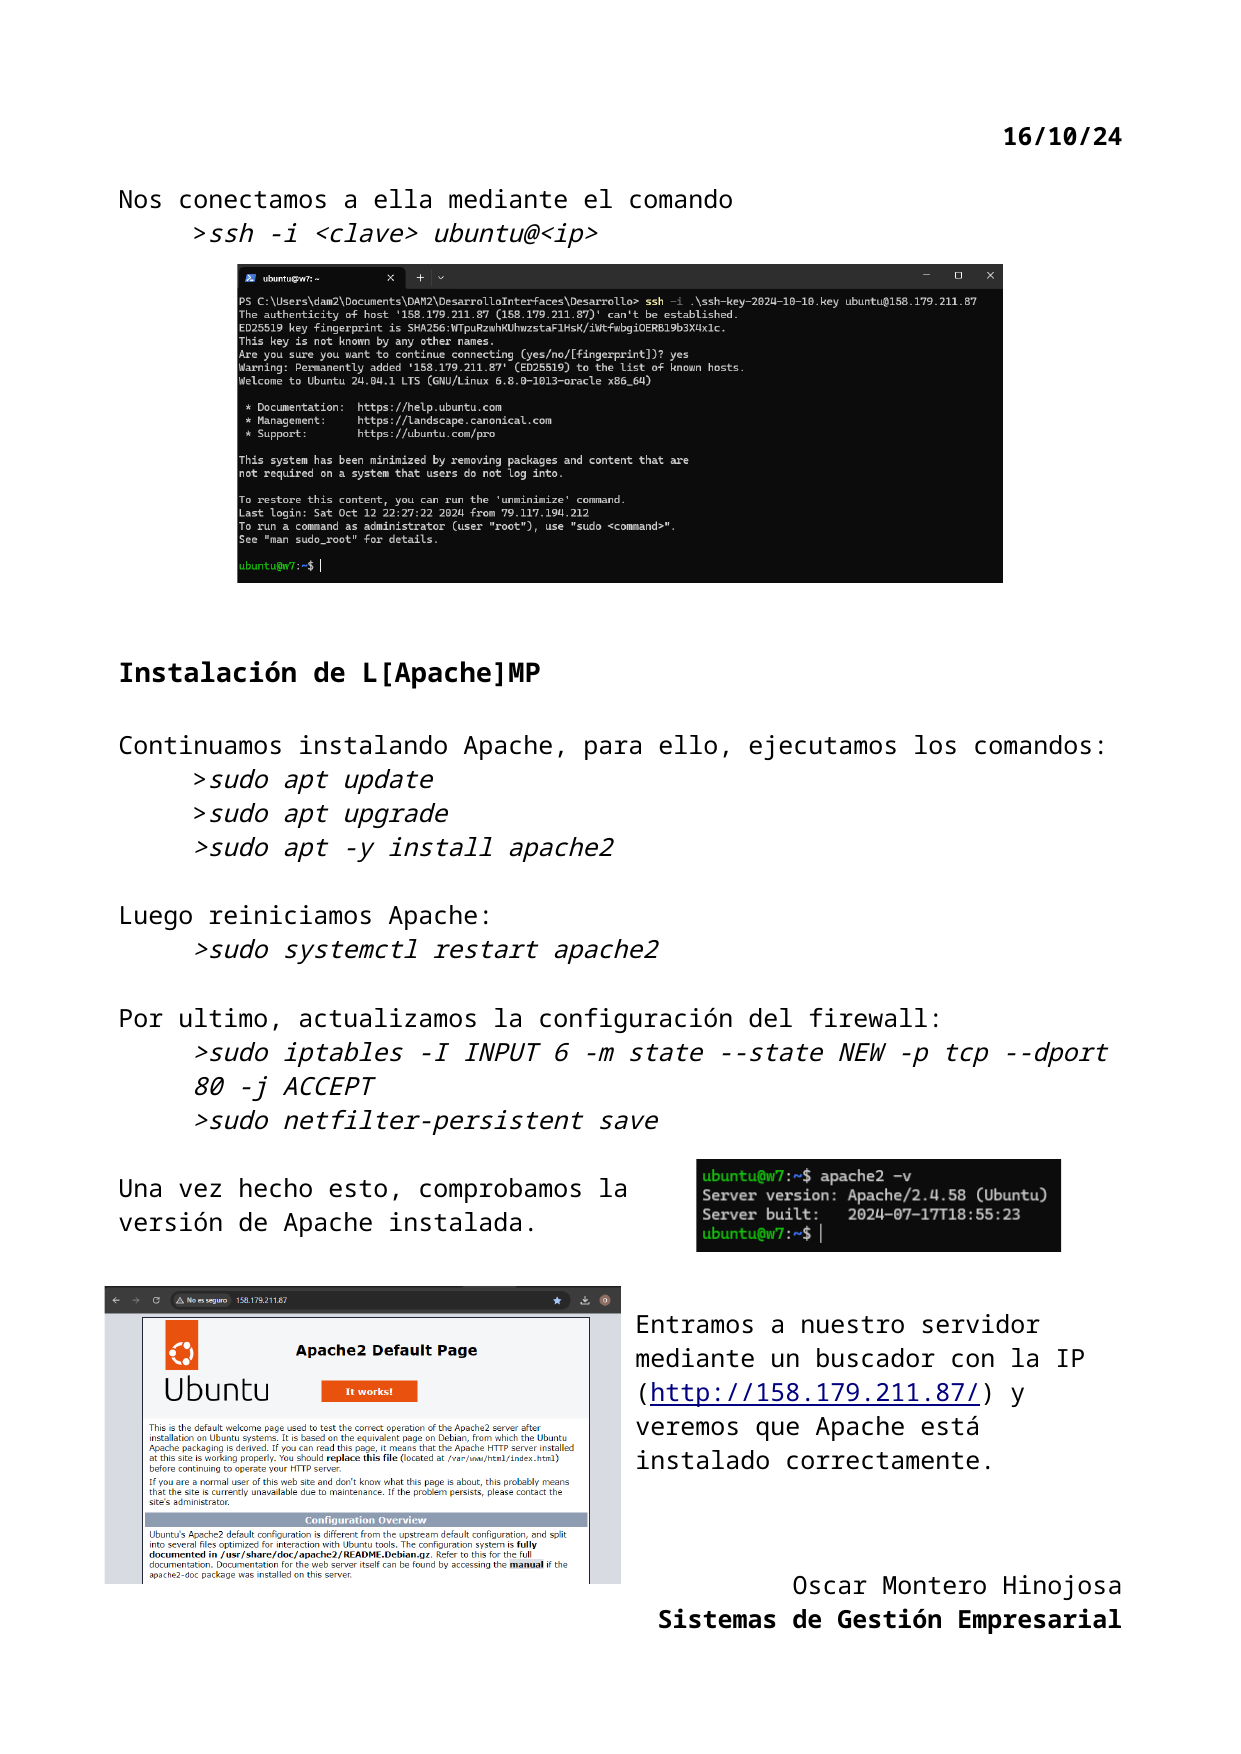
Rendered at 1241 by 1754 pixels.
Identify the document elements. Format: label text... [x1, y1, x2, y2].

picture [696, 1159, 1062, 1252]
text Nos conectamos a ella mediante el comando [118, 182, 1122, 216]
text >sudo iptables -I INPUT 6 -m state --state NEW -p tcp --dport 80 -j ACCEPT [118, 1034, 1122, 1102]
text >sudo apt update [118, 762, 1122, 796]
text Continuamos instalando Apache, para ello, ejecutamos los comandos: [118, 728, 1122, 762]
text >sudo systemctl restart apache2 [118, 932, 1122, 966]
text Una vez hecho esto, comprobamos la versión de Apache instalada. [118, 1171, 696, 1239]
text Luego reiniciamos Apache: [118, 898, 1122, 932]
text >ssh -i <clave> ubuntu@<ip> [118, 216, 1122, 250]
text [1062, 1171, 1122, 1239]
picture [104, 1286, 621, 1584]
text Entramos a nuestro servidor mediante un buscador con la IP (http://158.179.211.87/) y veremos que Apache está instalado correctamente. [621, 1307, 1122, 1477]
text >sudo netfilter-persistent save [118, 1102, 1122, 1136]
picture [237, 264, 1003, 583]
text Instalación de L[Apache]MP [118, 654, 1122, 691]
text >sudo apt upgrade [118, 796, 1122, 830]
text Por ultimo, actualizamos la configuración del firewall: [118, 1000, 1122, 1034]
text >sudo apt -y install apache2 [118, 830, 1122, 864]
